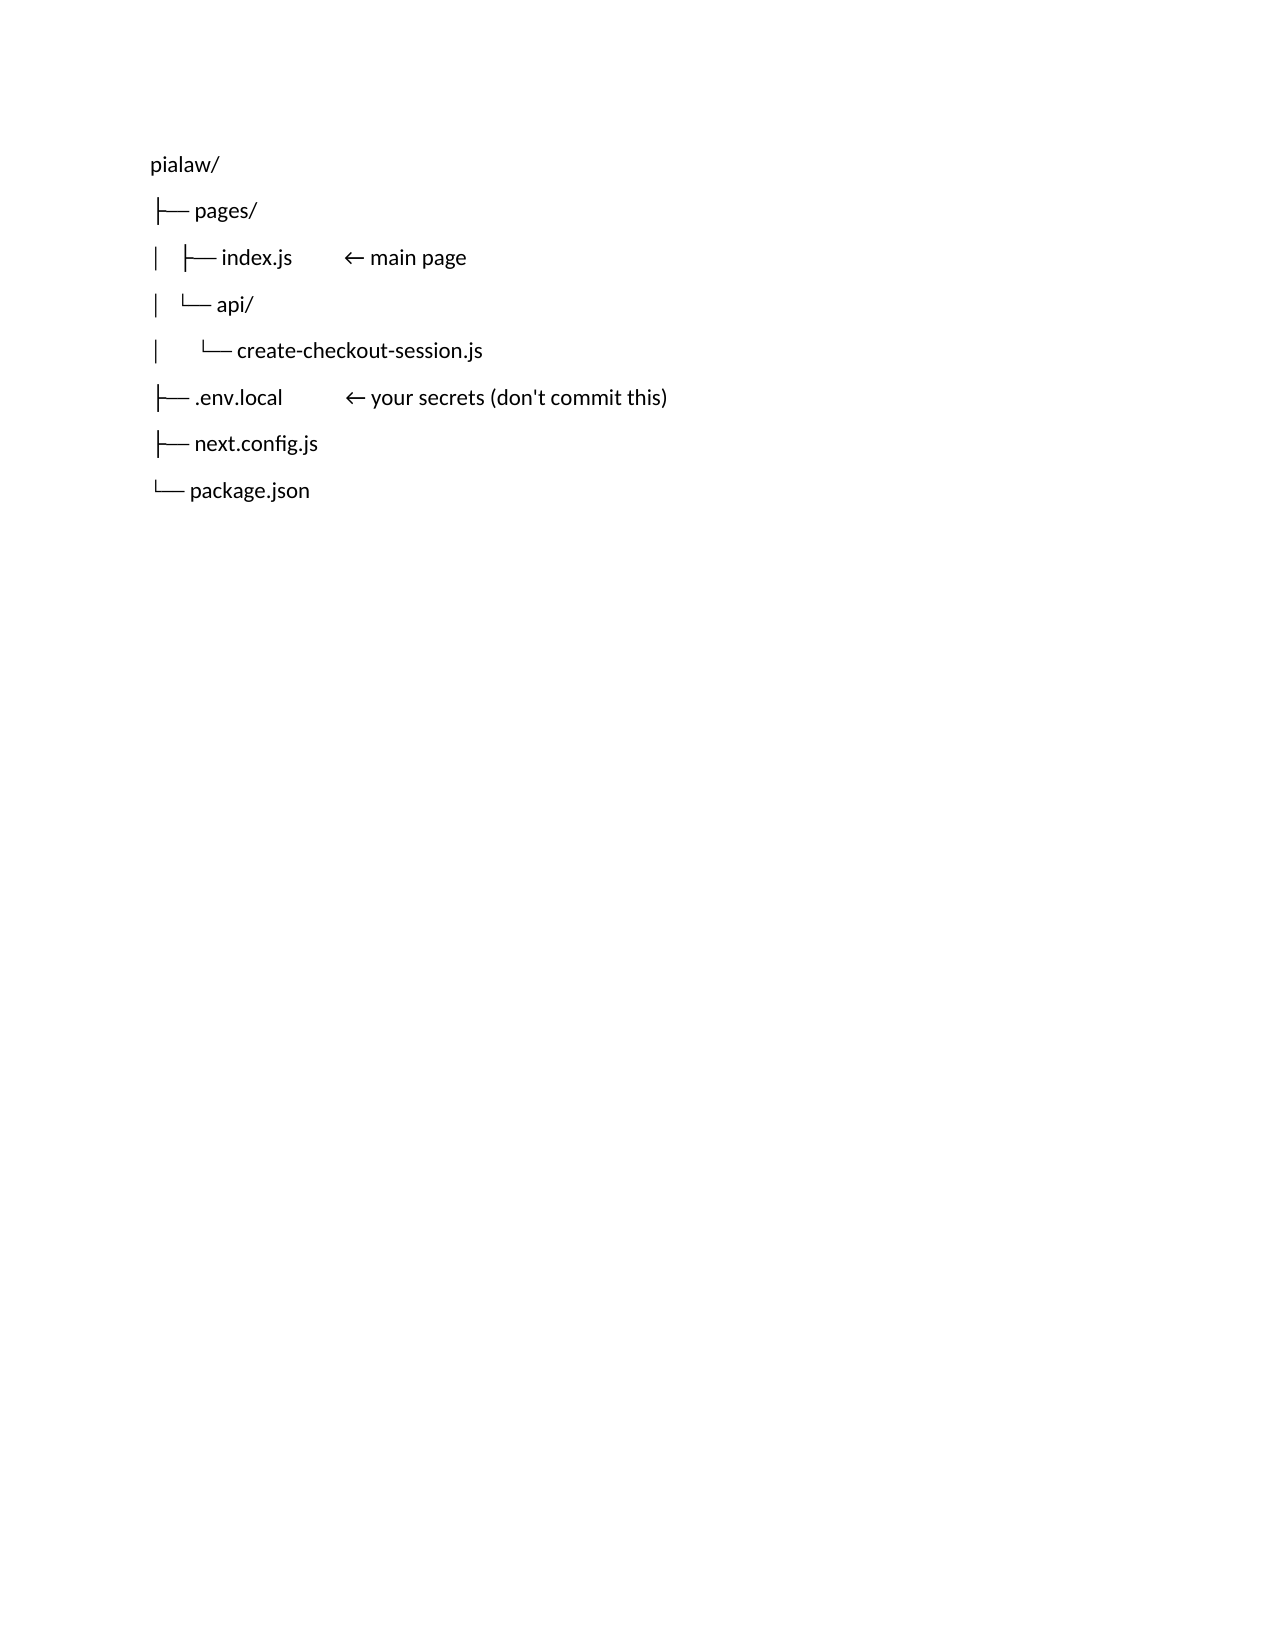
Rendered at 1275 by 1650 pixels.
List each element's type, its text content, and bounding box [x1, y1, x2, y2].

text │ └── create-checkout-session.js [150, 336, 1125, 364]
text └── package.json [150, 476, 1125, 504]
text │ ├── index.js ← main page [150, 243, 1125, 271]
text ├── next.config.js [150, 429, 1125, 457]
text │ └── api/ [150, 290, 1125, 318]
text pialaw/ [150, 150, 1125, 178]
text ├── pages/ [159, 197, 1125, 224]
text ├── .env.local ← your secrets (don't commit this) [150, 383, 1125, 411]
